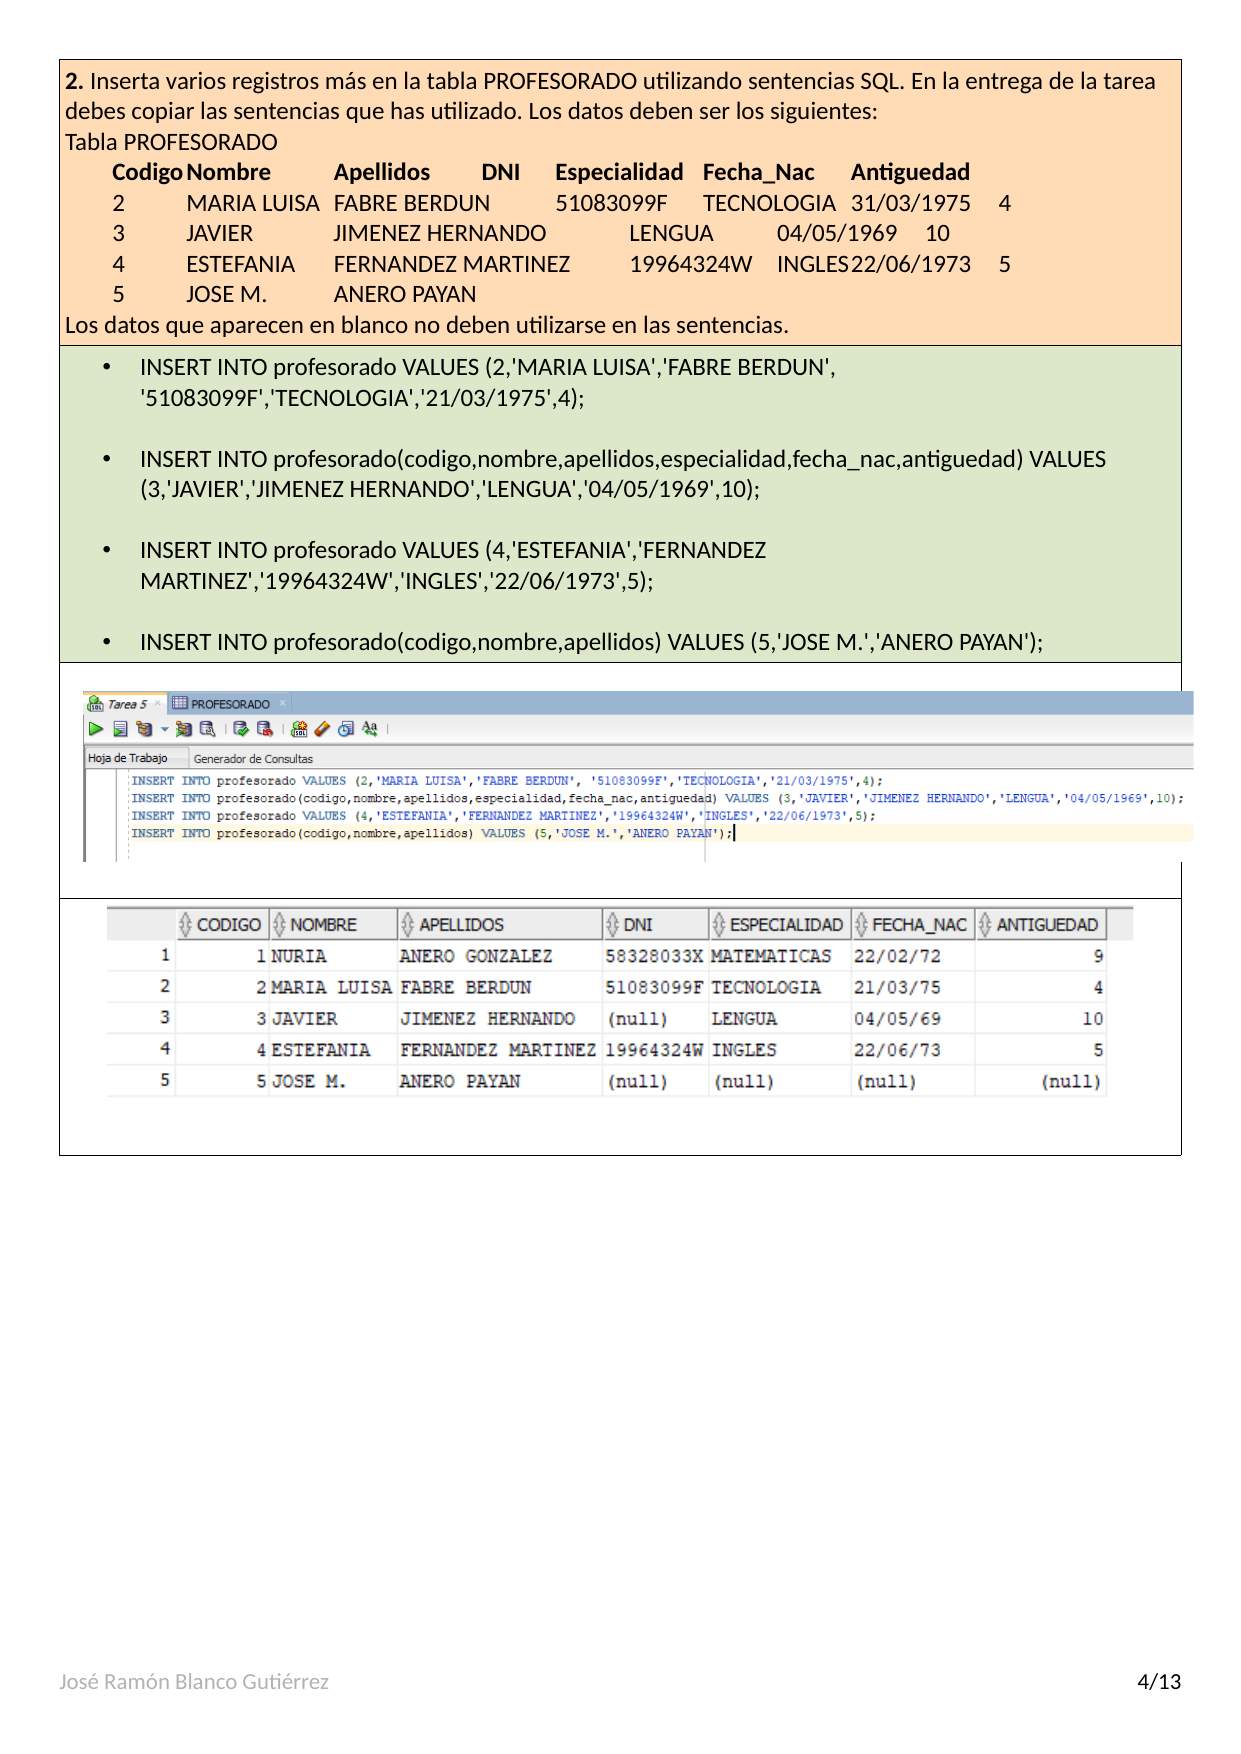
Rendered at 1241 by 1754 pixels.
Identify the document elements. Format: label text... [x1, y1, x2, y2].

table_cell INSERT INTO profesorado VALUES (2,'MARIA LUISA','FABRE BERDUN', '51083099F','TECNOLOGIA','21/03/1975',4); INSERT INTO profesorado(codigo,nombre,apellidos,especialidad,fecha_nac,antiguedad) VALUES (3,'JAVIER','JIMENEZ HERNANDO','LENGUA','04/05/1969',10); INSERT INTO profesorado VALUES (4,'ESTEFANIA','FERNANDEZ MARTINEZ','19964324W','INGLES','22/06/1973',5); INSERT INTO profesorado(codigo,nombre,apellidos) VALUES (5,'JOSE M.','ANERO PAYAN'); [60, 346, 1181, 662]
table_cell [60, 663, 1181, 897]
table_header 2. Inserta varios registros más en la tabla PROFESORADO utilizando sentencias SQL. En la entrega de la tarea debes copiar las sentencias que has utilizado. Los datos deben ser los siguientes: Tabla PROFESORADO Codigo Nombre Apellidos DNI Especialidad Fecha_Nac Antiguedad 2 MARIA LUISA FABRE BERDUN 51083099F TECNOLOGIA 31/03/1975 4 3 JAVIER JIMENEZ HERNANDO LENGUA 04/05/1969 10 4 ESTEFANIA FERNANDEZ MARTINEZ 19964324W INGLES 22/06/1973 5 5 JOSE M. ANERO PAYAN Los datos que aparecen en blanco no deben utilizarse en las sentencias. [60, 60, 1181, 345]
picture [106, 903, 1134, 1119]
picture [83, 691, 1194, 862]
table_cell [60, 899, 1181, 1155]
